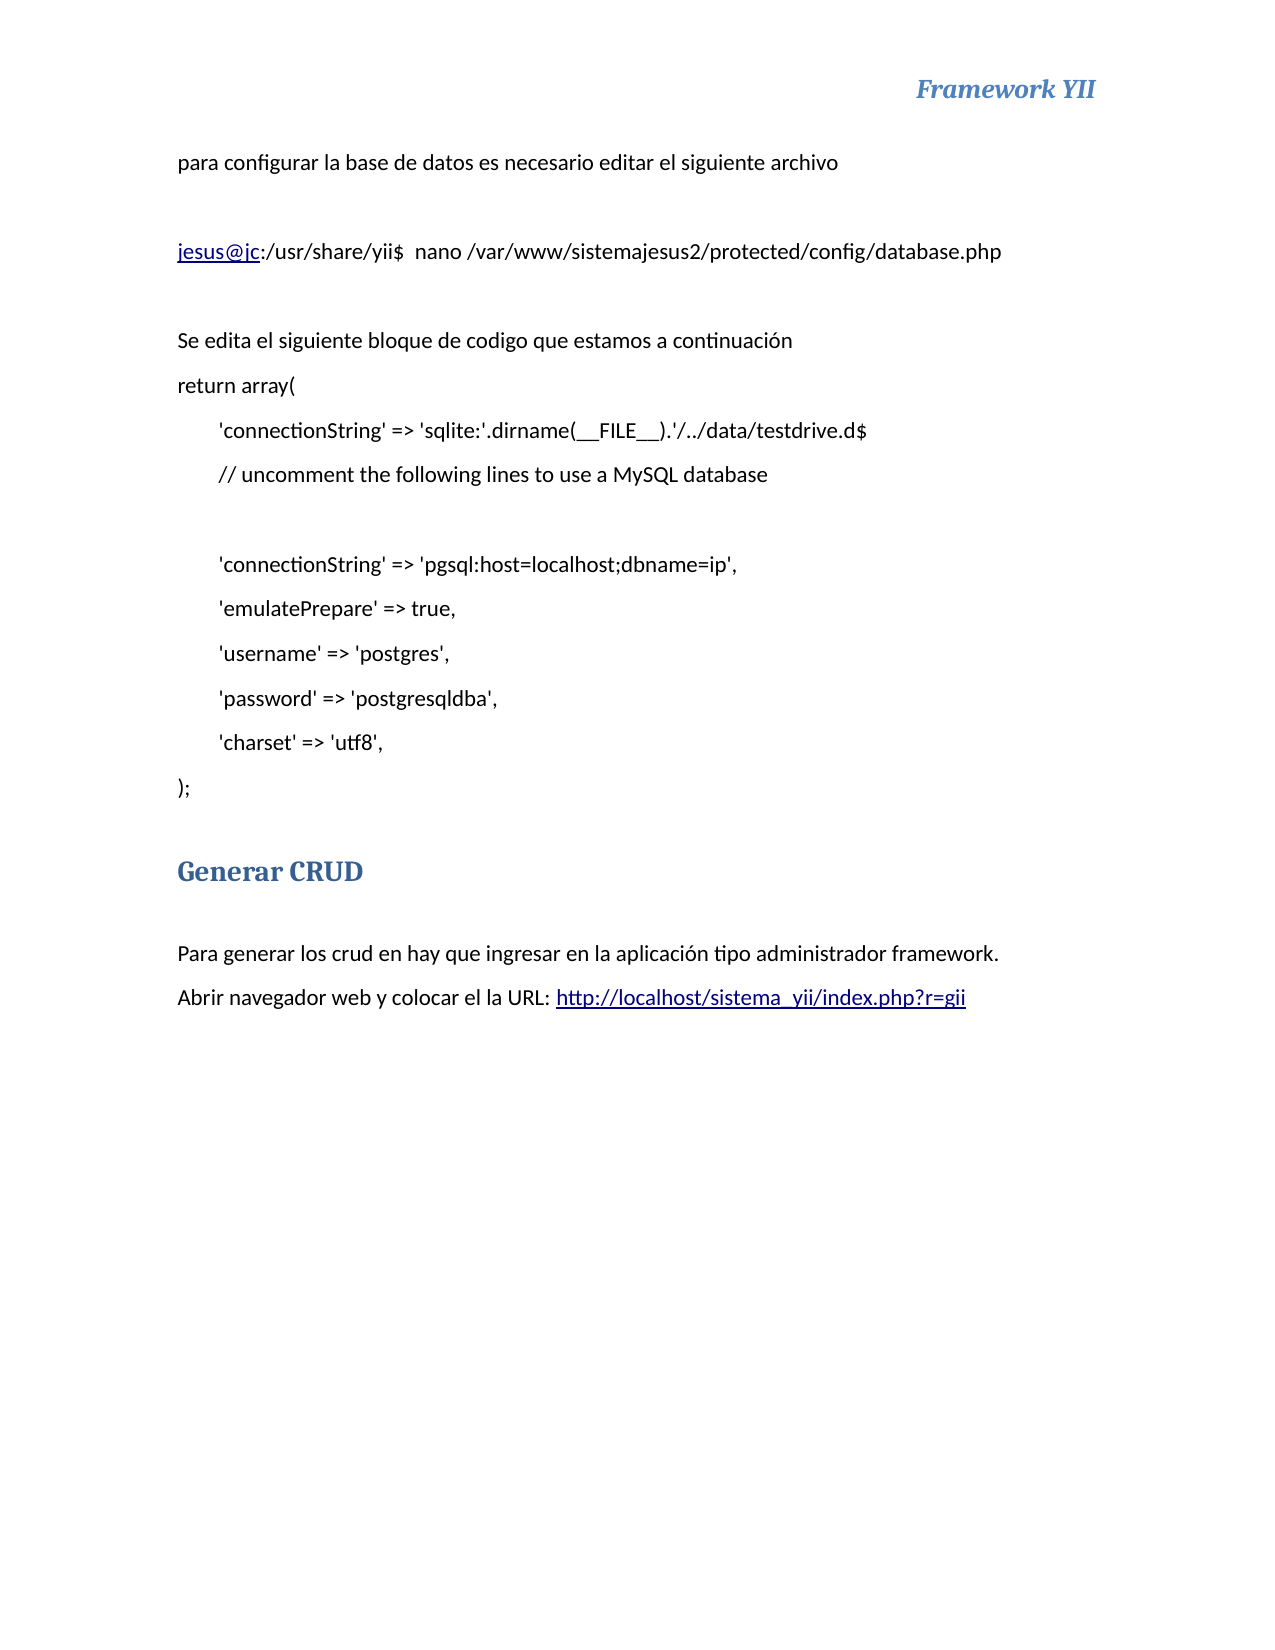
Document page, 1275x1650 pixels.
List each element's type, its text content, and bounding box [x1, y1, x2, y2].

subtitle Generar CRUD [177, 855, 1098, 889]
text // uncomment the following lines to use a MySQL database [177, 460, 1098, 488]
text return array( [177, 371, 1098, 399]
text jesus@jc:/usr/share/yii$ nano /var/www/sistemajesus2/protected/config/database.php [177, 237, 1098, 265]
text ); [177, 773, 1098, 801]
text 'emulatePrepare' => true, [177, 594, 1098, 622]
text para configurar la base de datos es necesario editar el siguiente archivo [177, 148, 1098, 176]
text 'connectionString' => 'pgsql:host=localhost;dbname=ip', [177, 550, 1098, 578]
text Para generar los crud en hay que ingresar en la aplicación tipo administrador framework. [177, 939, 1098, 967]
text 'username' => 'postgres', [177, 639, 1098, 667]
text 'charset' => 'utf8', [177, 728, 1098, 757]
text 'password' => 'postgresqldba', [177, 684, 1098, 712]
text Abrir navegador web y colocar el la URL: http://localhost/sistema_yii/index.php?r=gii [177, 983, 1098, 1011]
text 'connectionString' => 'sqlite:'.dirname(__FILE__).'/../data/testdrive.d$ [177, 416, 1098, 444]
text Se edita el siguiente bloque de codigo que estamos a continuación [177, 326, 1098, 354]
